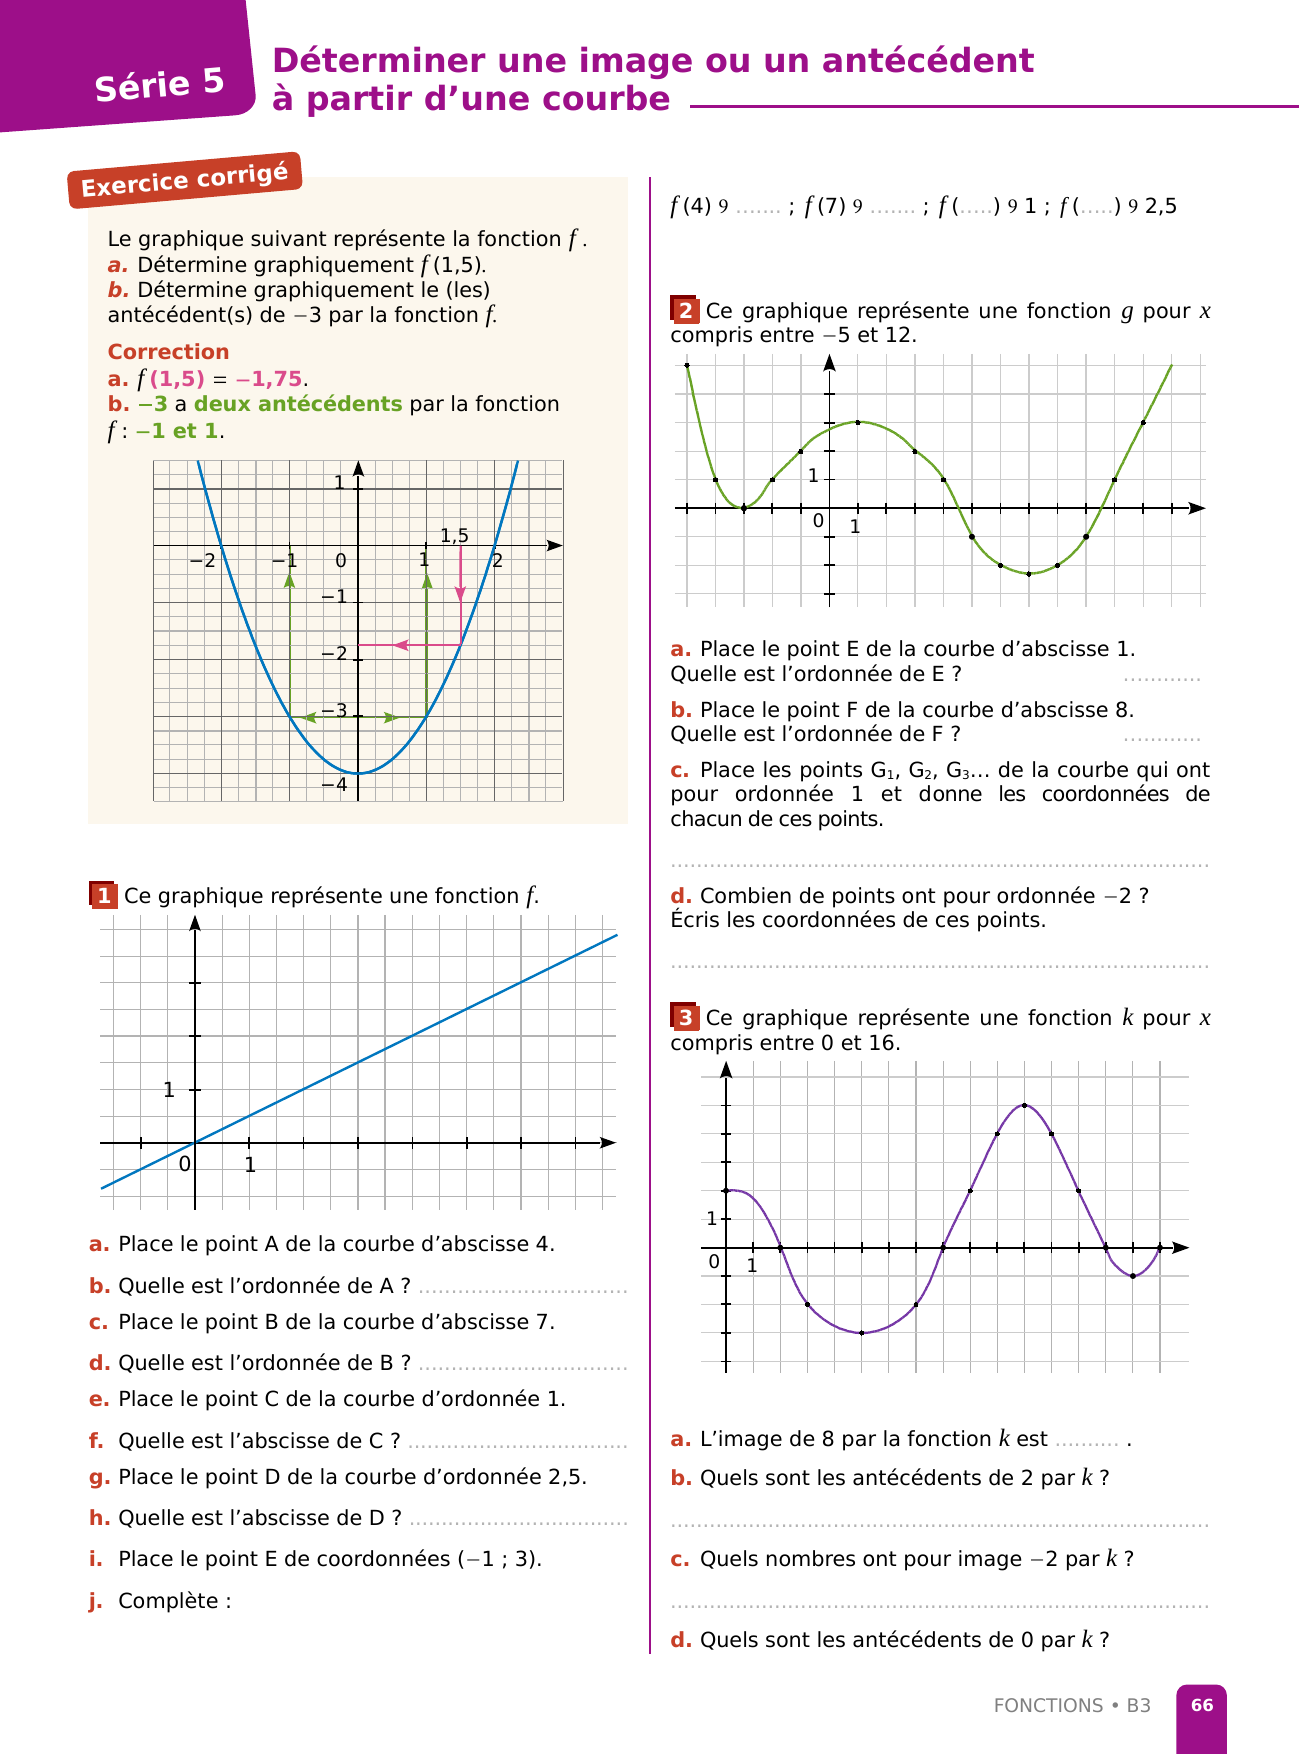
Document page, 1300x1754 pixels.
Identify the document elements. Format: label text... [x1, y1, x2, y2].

list Place le point E de coordonnées (─1 ; 3). [88, 1530, 629, 1572]
list Complète : [88, 1572, 629, 1613]
list Détermine graphiquement f(1,5). [107, 252, 609, 277]
list Place le point C de la courbe d’ordonnée 1. [88, 1387, 629, 1412]
list Quelle est l’abscisse de D ? [88, 1489, 629, 1530]
text f(4)  ….... ; f(7)  ….... ; f(…..)  1 ; f(…..)  2,5 [670, 177, 1211, 218]
list Quels sont les antécédents de 0 par k ? [670, 1625, 1211, 1653]
list Place le point F de la courbe d’abscisse 8. Quelle est l’ordonnée de F ? …......... [670, 698, 1211, 746]
list Place le point B de la courbe d’abscisse 7. [88, 1310, 629, 1334]
subtitle Ce graphique représente une fonction k pour x compris entre 0 et 16. [670, 1002, 1211, 1055]
list Quelle est l’ordonnée de A ? [88, 1257, 629, 1298]
list Quelle est l’ordonnée de B ? [88, 1334, 629, 1376]
subtitle Ce graphique représente une fonction g pour x compris entre −5 et 12. [670, 295, 1211, 348]
list Place le point A de la courbe d’abscisse 4. [88, 1233, 629, 1257]
list Écris les coordonnées de ces points. [670, 908, 1211, 933]
list Quels nombres ont pour image −2 par k ? [670, 1544, 1211, 1572]
list f(1,5)  −1,75. [107, 364, 609, 392]
list Place les points G1, G2, G3… de la courbe qui ont pour ordonnée 1 et donne les coordonnées de chacun de ces points. [670, 758, 1211, 831]
list Combien de points ont pour ordonnée −2 ? [670, 884, 1211, 908]
list L’image de 8 par la fonction k est .......... . [670, 1410, 1211, 1451]
list −3 a deux antécédents par la fonction f : −1 et 1. [107, 392, 609, 444]
list Quels sont les antécédents de 2 par k ? [670, 1463, 1211, 1491]
text Le graphique suivant représente la fonction f . [107, 226, 609, 252]
list Détermine graphiquement le (les) antécédent(s) de −3 par la fonction f. [107, 277, 609, 328]
list Place le point D de la courbe d’ordonnée 2,5. [88, 1465, 629, 1489]
subtitle Ce graphique représente une fonction f. [114, 881, 629, 909]
list Quelle est l’abscisse de C ? [88, 1412, 629, 1453]
text Correction [107, 340, 609, 364]
list Place le point E de la courbe d’abscisse 1. Quelle est l’ordonnée de E ? …......... [670, 637, 1211, 686]
